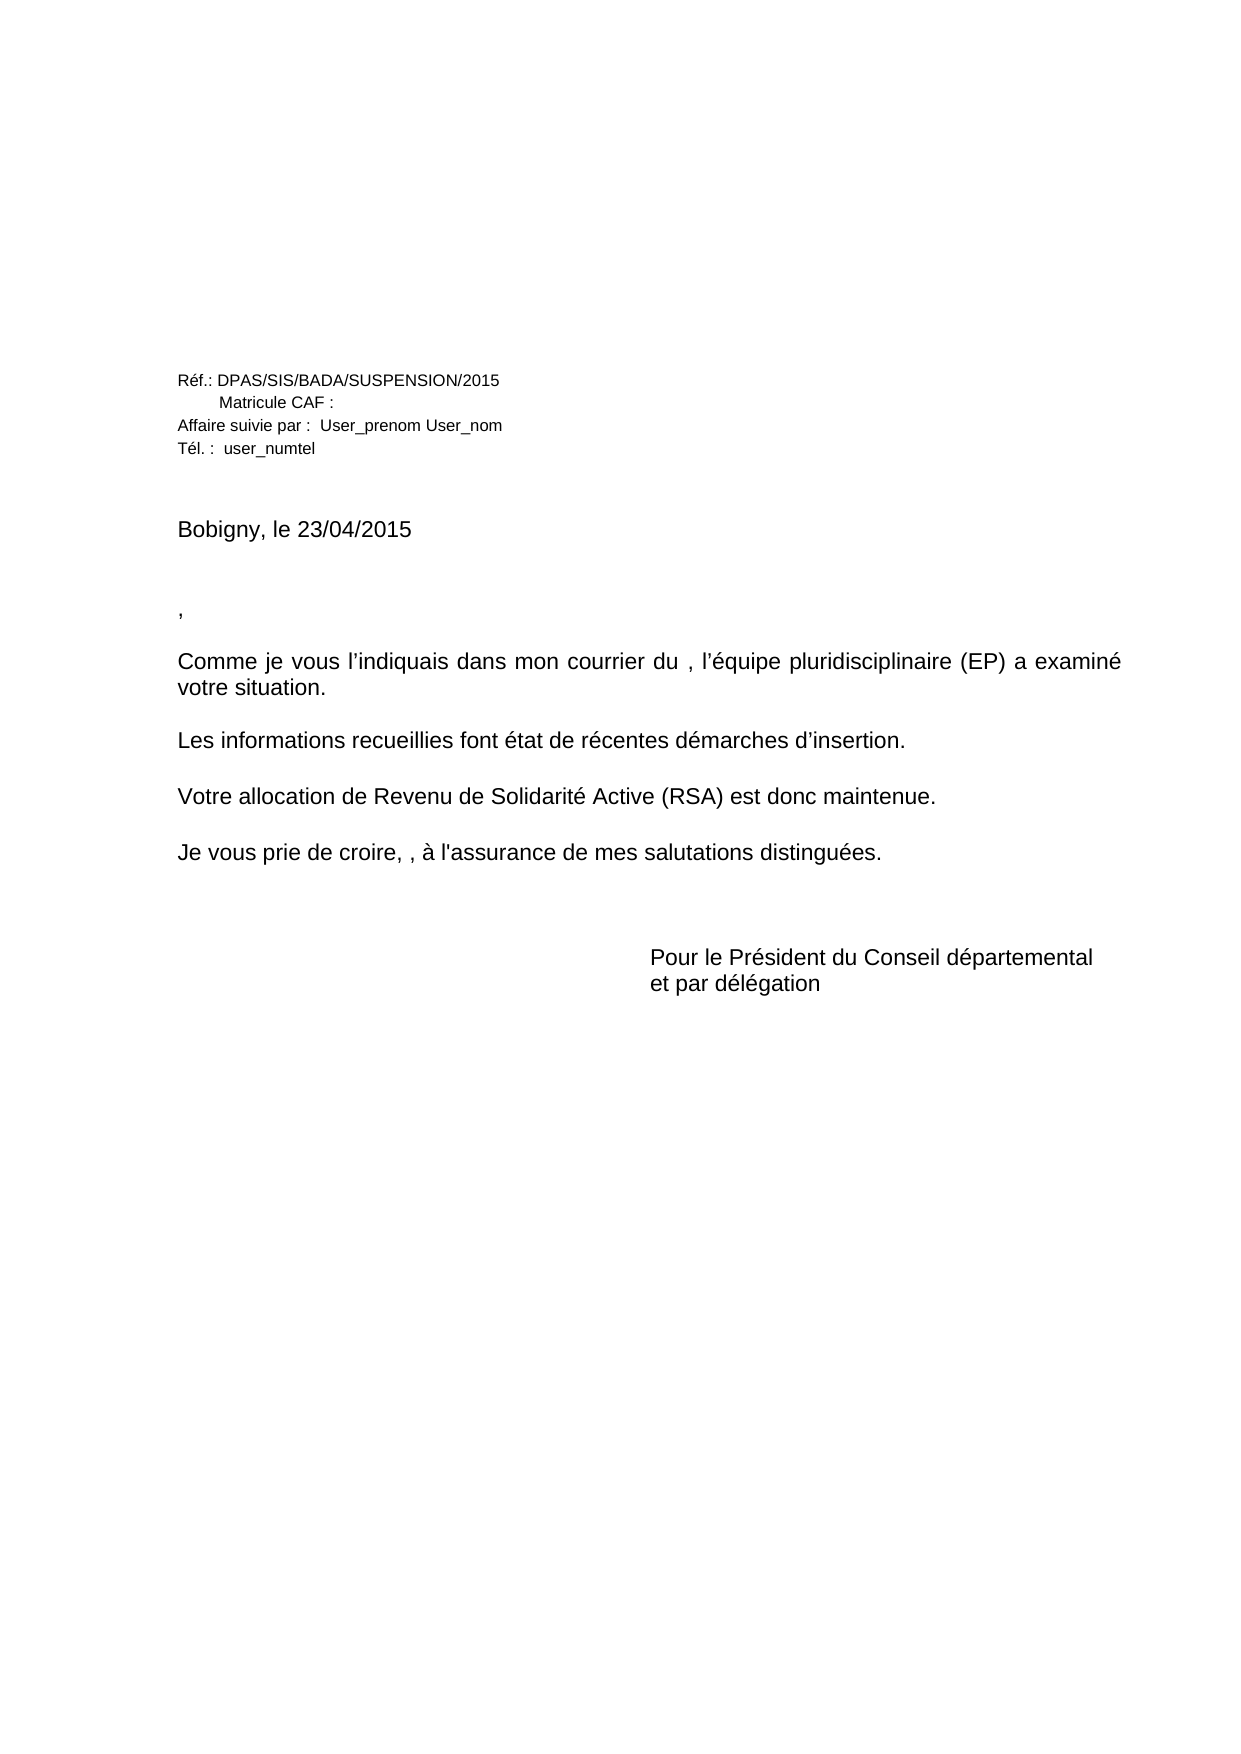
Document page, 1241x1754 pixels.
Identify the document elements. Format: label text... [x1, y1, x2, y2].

table_cell Réf.: DPAS/SIS/BADA/SUSPENSION/2015 Matricule CAF : Affaire suivie par : user_prenom user_nom Tél. : user_numtel Bobigny, le 23/04/2015 [177, 371, 649, 542]
text , [177, 595, 1122, 622]
table_header [177, 233, 649, 271]
text Votre allocation de Revenu de Solidarité Active (RSA) est donc maintenue. [177, 783, 1122, 809]
text Je vous prie de croire, , à l'assurance de mes salutations distinguées. [177, 839, 1122, 865]
table_header [650, 233, 1122, 271]
text Pour le Président du Conseil départemental [650, 944, 1122, 970]
text Les informations recueillies font état de récentes démarches d’insertion. [177, 727, 1122, 753]
text Comme je vous l’indiquais dans mon courrier du , l’équipe pluridisciplinaire (EP) a examiné votre situation. [177, 648, 1122, 701]
table_cell [650, 371, 1122, 542]
table_cell [650, 271, 1122, 371]
text et par délégation [650, 970, 1122, 997]
table_cell [177, 271, 649, 371]
